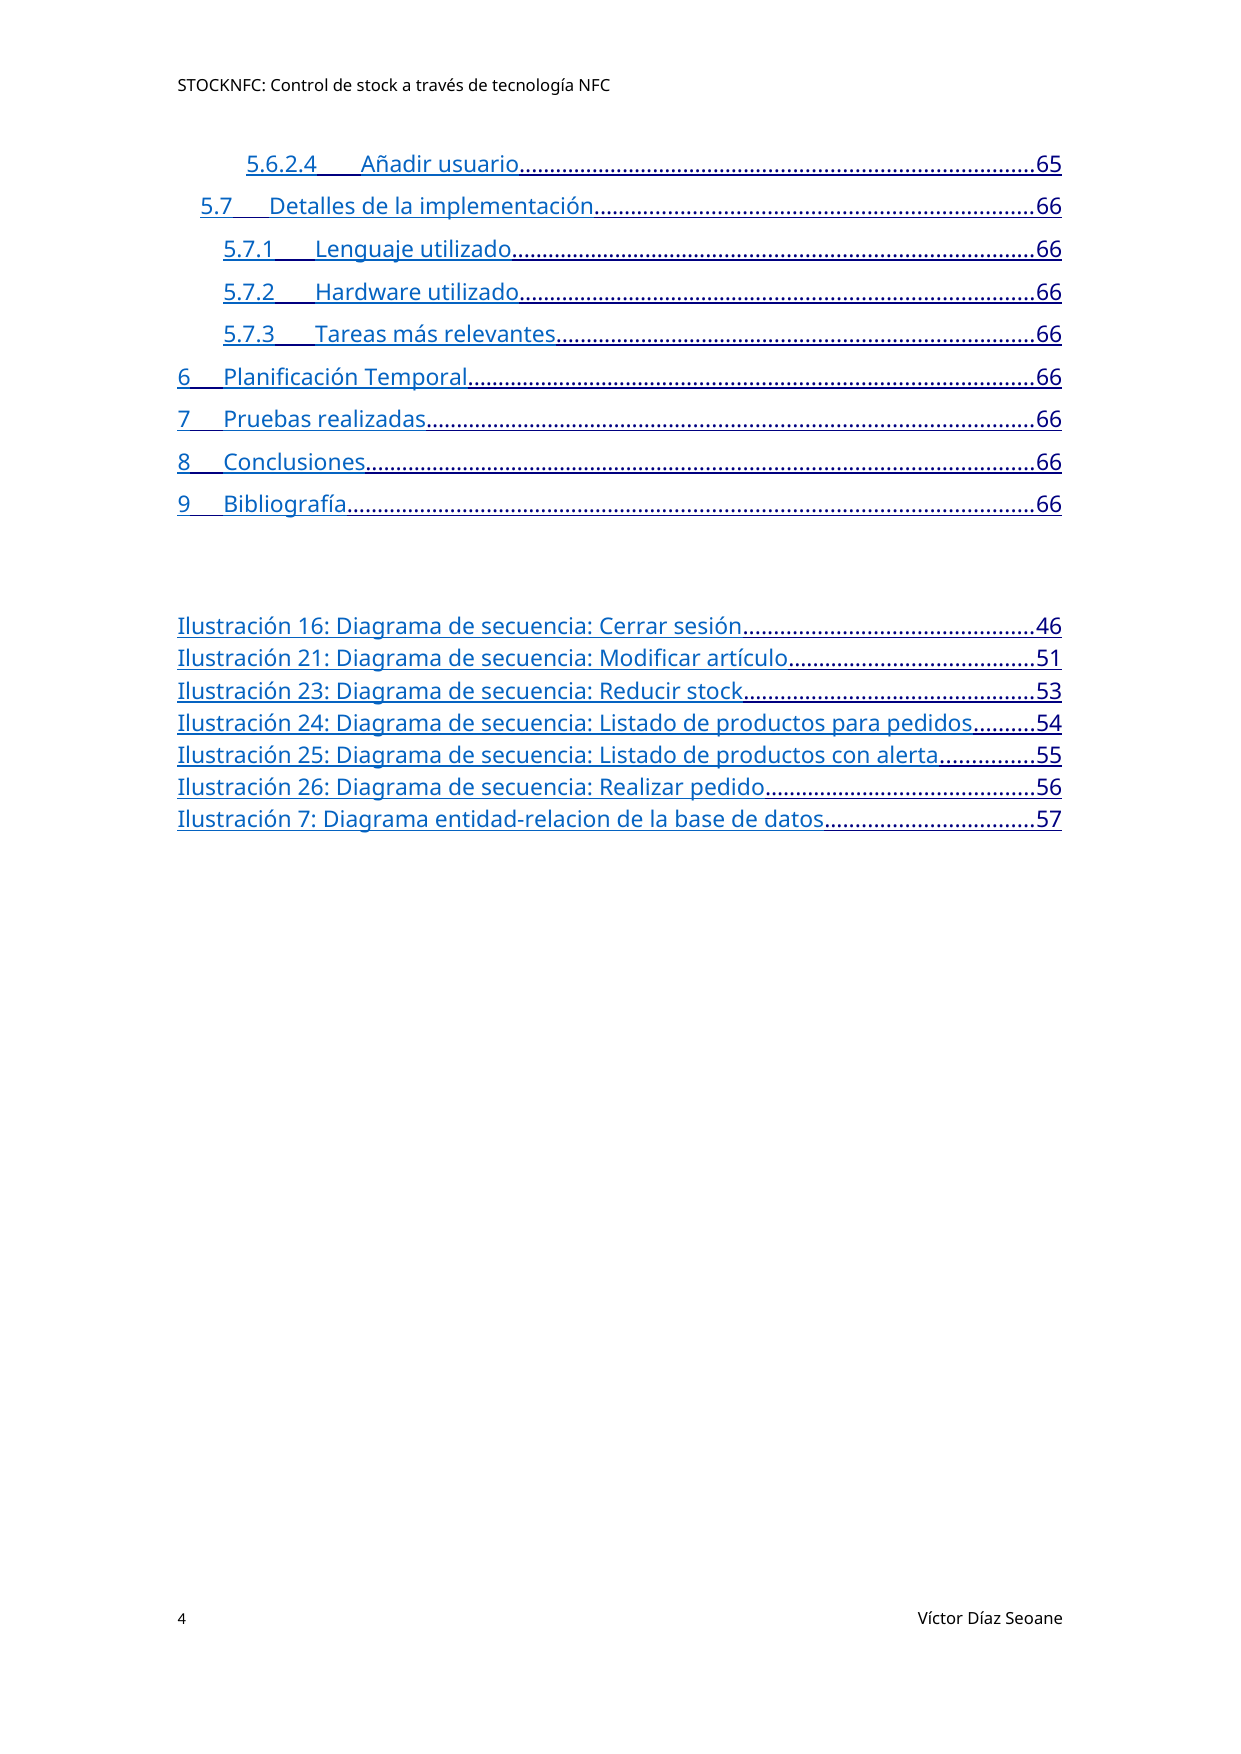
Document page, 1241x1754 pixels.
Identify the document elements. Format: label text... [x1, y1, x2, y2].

text Ilustración 25: Diagrama de secuencia: Listado de productos con alerta 55 [177, 739, 1063, 770]
text 5.7.3 Tareas más relevantes 66 [223, 318, 1063, 349]
text Ilustración 23: Diagrama de secuencia: Reducir stock 53 [177, 674, 1063, 706]
text 9 Bibliografía 66 [177, 488, 1063, 520]
text Ilustración 7: Diagrama entidad-relacion de la base de datos 57 [177, 803, 1063, 834]
text 5.7 Detalles de la implementación 66 [200, 190, 1063, 221]
text Ilustración 26: Diagrama de secuencia: Realizar pedido 56 [177, 771, 1063, 802]
text 5.7.2 Hardware utilizado 66 [223, 275, 1063, 307]
text 7 Pruebas realizadas 66 [177, 403, 1063, 434]
text 5.7.1 Lenguaje utilizado 66 [223, 233, 1063, 264]
text 5.6.2.4 Añadir usuario 65 [246, 148, 1063, 179]
text 6 Planificación Temporal 66 [177, 361, 1063, 392]
text Ilustración 24: Diagrama de secuencia: Listado de productos para pedidos 54 [177, 707, 1063, 738]
text 8 Conclusiones 66 [177, 446, 1063, 477]
text Ilustración 21: Diagrama de secuencia: Modificar artículo 51 [177, 642, 1063, 674]
text Ilustración 16: Diagrama de secuencia: Cerrar sesión 46 [177, 610, 1063, 641]
